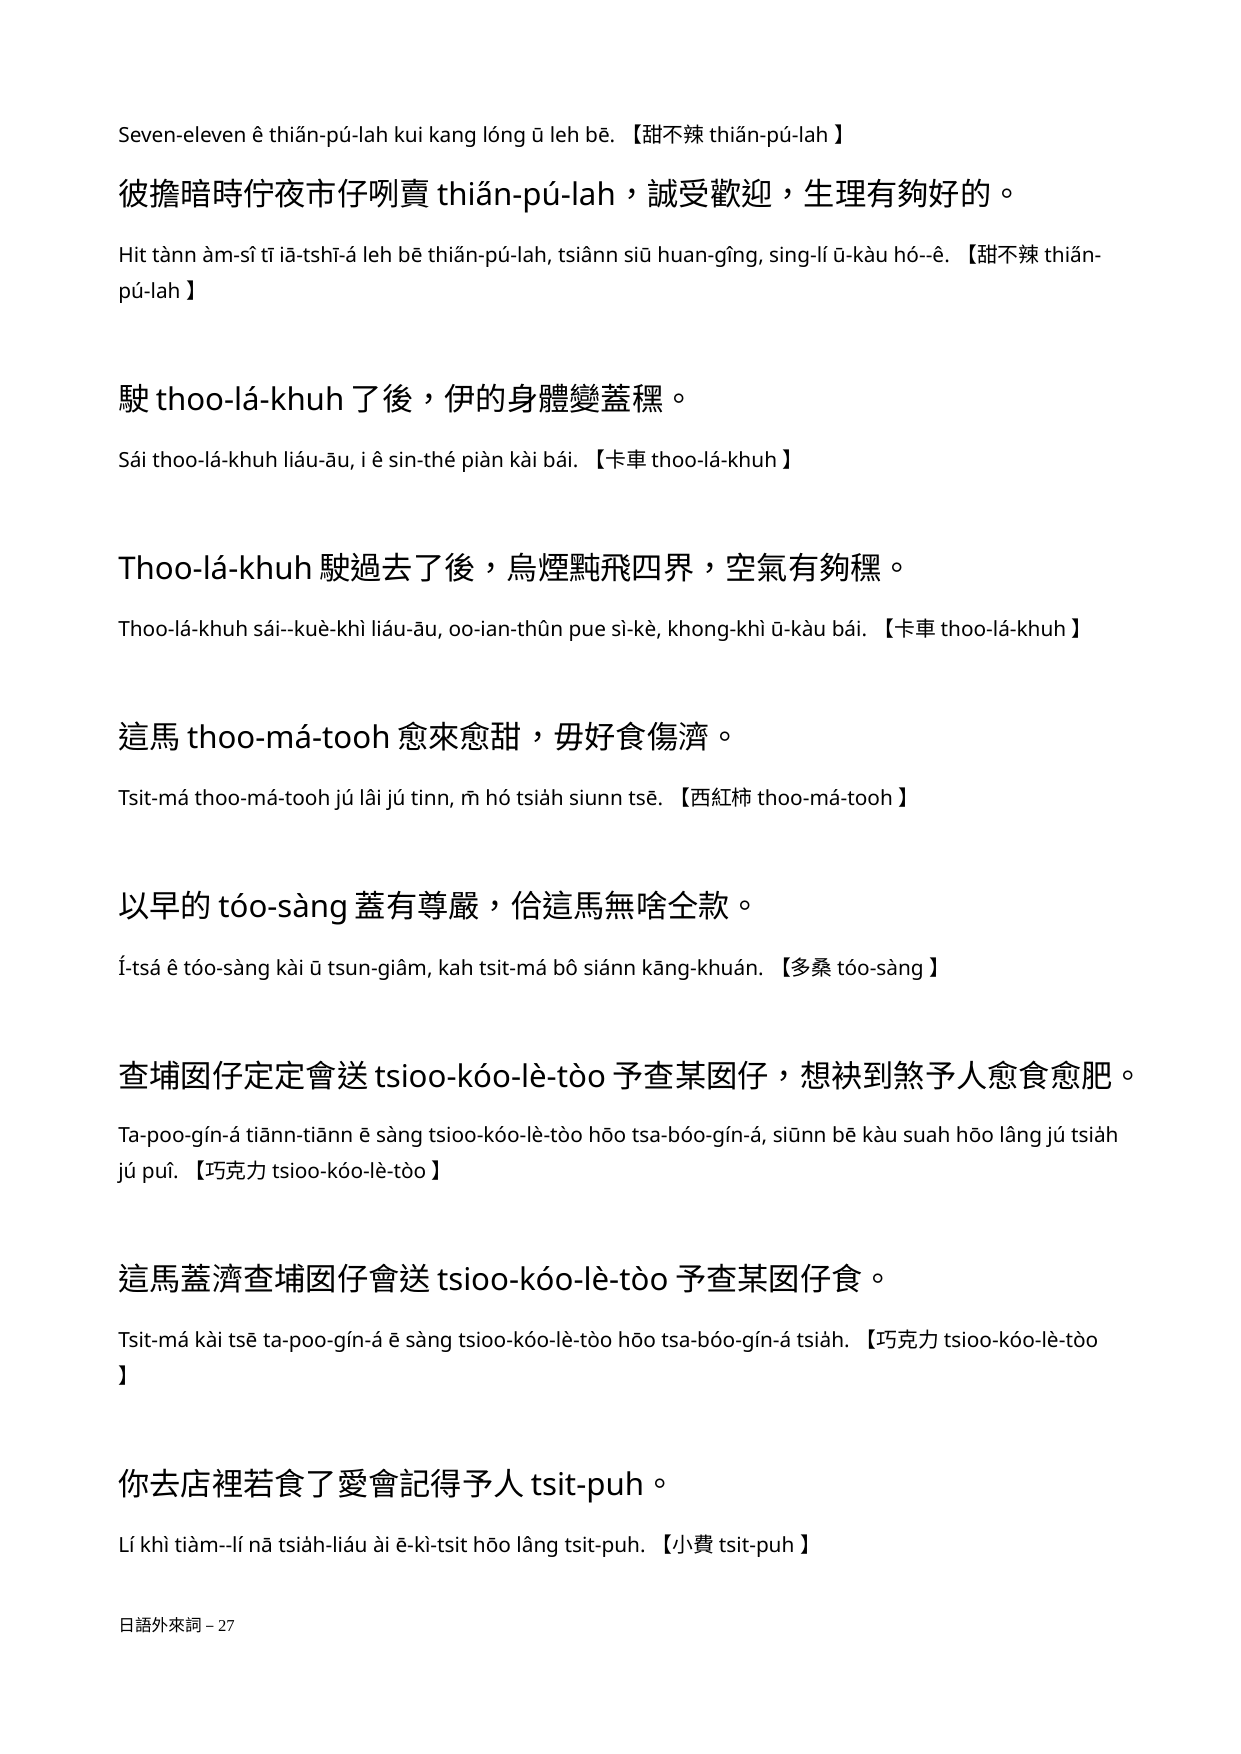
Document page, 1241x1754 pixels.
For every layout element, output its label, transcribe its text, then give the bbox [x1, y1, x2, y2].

text 這馬蓋濟查埔囡仔會送tsioo-kóo-lè-tòo予查某囡仔食。 [118, 1254, 1122, 1300]
text Tsit-má thoo-má-tooh jú lâi jú tinn, m̄ hó tsia̍h siunn tsē. 【西紅柿 thoo-má-tooh 】 [118, 782, 1122, 812]
text Lí khì tiàm--lí nā tsia̍h-liáu ài ē-kì-tsit hōo lâng tsit-puh. 【小費 tsit-puh 】 [118, 1529, 1122, 1559]
text 查埔囡仔定定會送tsioo-kóo-lè-tòo予查某囡仔，想袂到煞予人愈食愈肥。 [118, 1051, 1122, 1096]
text Thoo-lá-khuh駛過去了後，烏煙黗飛四界，空氣有夠䆀。 [118, 543, 1122, 589]
text Thoo-lá-khuh sái--kuè-khì liáu-āu, oo-ian-thûn pue sì-kè, khong-khì ū-kàu bái. 【卡車 thoo-lá-khuh 】 [118, 613, 1122, 643]
text Hit tànn àm-sî tī iā-tshī-á leh bē thia̋n-pú-lah, tsiânn siū huan-gîng, sing-lí ū-kàu hó--ê. 【甜不辣 thia̋n-pú-lah 】 [118, 238, 1122, 305]
text 以早的tóo-sàng蓋有尊嚴，佮這馬無啥仝款。 [118, 882, 1122, 927]
text Í-tsá ê tóo-sàng kài ū tsun-giâm, kah tsit-má bô siánn kāng-khuán. 【多桑 tóo-sàng 】 [118, 951, 1122, 981]
text Ta-poo-gín-á tiānn-tiānn ē sàng tsioo-kóo-lè-tòo hōo tsa-bóo-gín-á, siūnn bē kàu suah hōo lâng jú tsia̍h jú puî. 【巧克力 tsioo-kóo-lè-tòo 】 [118, 1120, 1122, 1184]
text 駛thoo-lá-khuh了後，伊的身體變蓋䆀。 [118, 374, 1122, 420]
text 這馬thoo-má-tooh愈來愈甜，毋好食傷濟。 [118, 713, 1122, 758]
text 你去店裡若食了愛會記得予人tsit-puh。 [118, 1459, 1122, 1505]
text Seven-eleven ê thia̋n-pú-lah kui kang lóng ū leh bē. 【甜不辣 thia̋n-pú-lah 】 [118, 118, 1122, 148]
text 彼擔暗時佇夜市仔咧賣thia̋n-pú-lah，誠受歡迎，生理有夠好的。 [118, 169, 1122, 214]
text Sái thoo-lá-khuh liáu-āu, i ê sin-thé piàn kài bái. 【卡車 thoo-lá-khuh 】 [118, 443, 1122, 474]
text Tsit-má kài tsē ta-poo-gín-á ē sàng tsioo-kóo-lè-tòo hōo tsa-bóo-gín-á tsia̍h. 【巧克力 tsioo-kóo-lè-tòo 】 [118, 1323, 1122, 1390]
